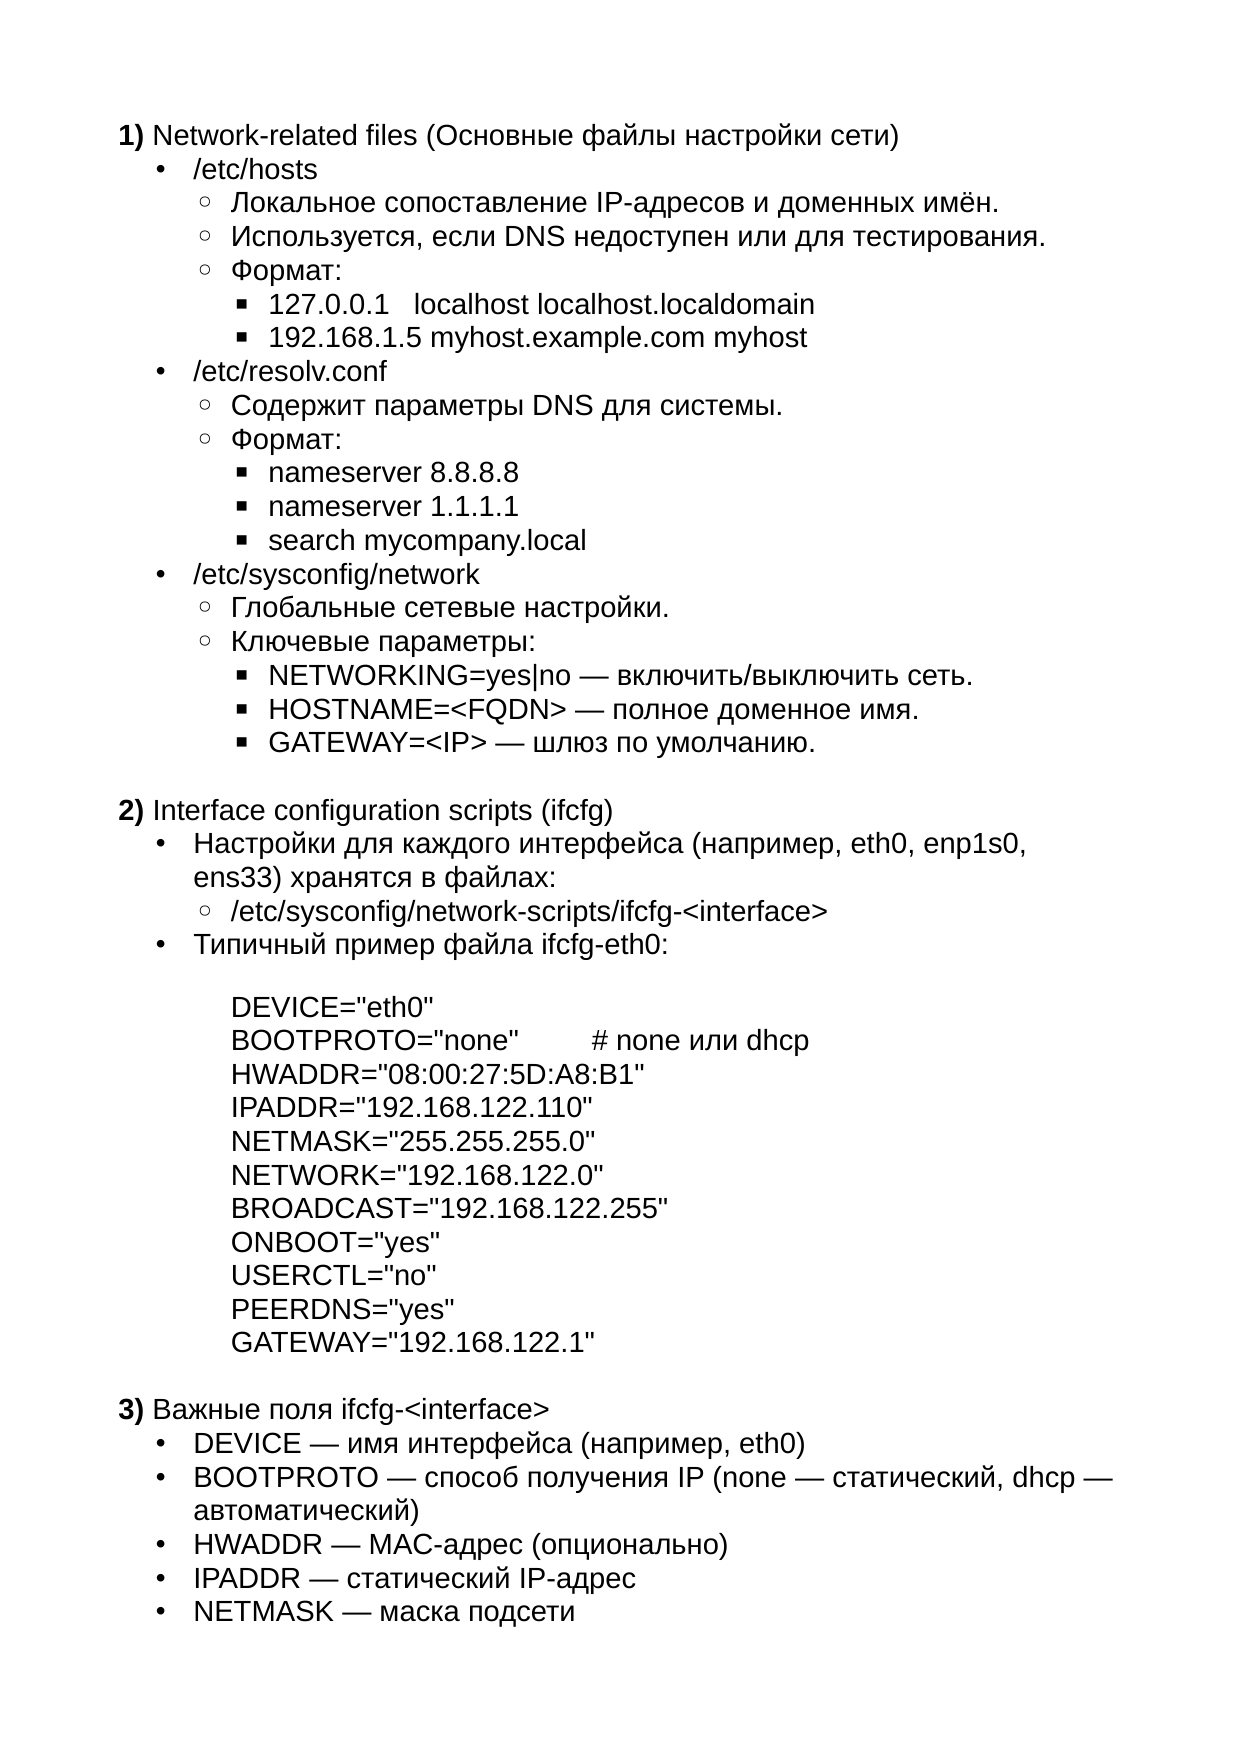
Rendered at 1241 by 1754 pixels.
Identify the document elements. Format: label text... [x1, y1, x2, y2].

list NETWORK="192.168.122.0" [193, 1157, 1122, 1191]
list HWADDR="08:00:27:5D:A8:B1" [193, 1057, 1122, 1090]
list Настройки для каждого интерфейса (например, eth0, enp1s0, ens33) хранятся в файлах: [156, 826, 1122, 893]
list nameserver 8.8.8.8 [231, 455, 1122, 489]
list GATEWAY=<IP> — шлюз по умолчанию. [231, 725, 1122, 759]
list BOOTPROTO — способ получения IP (none — статический, dhcp — автоматический) [156, 1459, 1122, 1527]
list DEVICE="eth0" [193, 990, 1122, 1023]
list IPADDR="192.168.122.110" [193, 1090, 1122, 1124]
text 2) Interface configuration scripts (ifcfg) [118, 793, 1122, 826]
list BOOTPROTO="none" # none или dhcp [193, 1023, 1122, 1057]
list Формат: [193, 253, 1122, 287]
list NETWORKING=yes|no — включить/выключить сеть. [231, 658, 1122, 692]
list Формат: [193, 422, 1122, 455]
list search mycompany.local [231, 523, 1122, 557]
list 127.0.0.1 localhost localhost.localdomain [231, 287, 1122, 320]
list Глобальные сетевые настройки. [193, 590, 1122, 624]
list PEERDNS="yes" [193, 1292, 1122, 1325]
list Локальное сопоставление IP-адресов и доменных имён. [193, 185, 1122, 219]
list /etc/hosts [156, 152, 1122, 185]
list IPADDR — статический IP-адрес [156, 1561, 1122, 1594]
list HWADDR — MAC-адрес (опционально) [156, 1527, 1122, 1561]
list Типичный пример файла ifcfg-eth0: [156, 927, 1122, 961]
list Содержит параметры DNS для системы. [193, 388, 1122, 422]
text 3) Важные поля ifcfg-<interface> [118, 1392, 1122, 1426]
list BROADCAST="192.168.122.255" [193, 1191, 1122, 1224]
list Используется, если DNS недоступен или для тестирования. [193, 219, 1122, 253]
list NETMASK="255.255.255.0" [193, 1124, 1122, 1157]
list /etc/resolv.conf [156, 354, 1122, 388]
list DEVICE — имя интерфейса (например, eth0) [156, 1426, 1122, 1459]
list nameserver 1.1.1.1 [231, 489, 1122, 523]
list USERCTL="no" [193, 1258, 1122, 1292]
list 192.168.1.5 myhost.example.com myhost [231, 320, 1122, 354]
list HOSTNAME=<FQDN> — полное доменное имя. [231, 692, 1122, 725]
list /etc/sysconfig/network [156, 557, 1122, 590]
list /etc/sysconfig/network-scripts/ifcfg-<interface> [193, 893, 1122, 927]
list ONBOOT="yes" [193, 1224, 1122, 1258]
list Ключевые параметры: [193, 624, 1122, 658]
list GATEWAY="192.168.122.1" [193, 1325, 1122, 1359]
list NETMASK — маска подсети [156, 1594, 1122, 1628]
text 1) Network-related files (Основные файлы настройки сети) [118, 118, 1122, 152]
